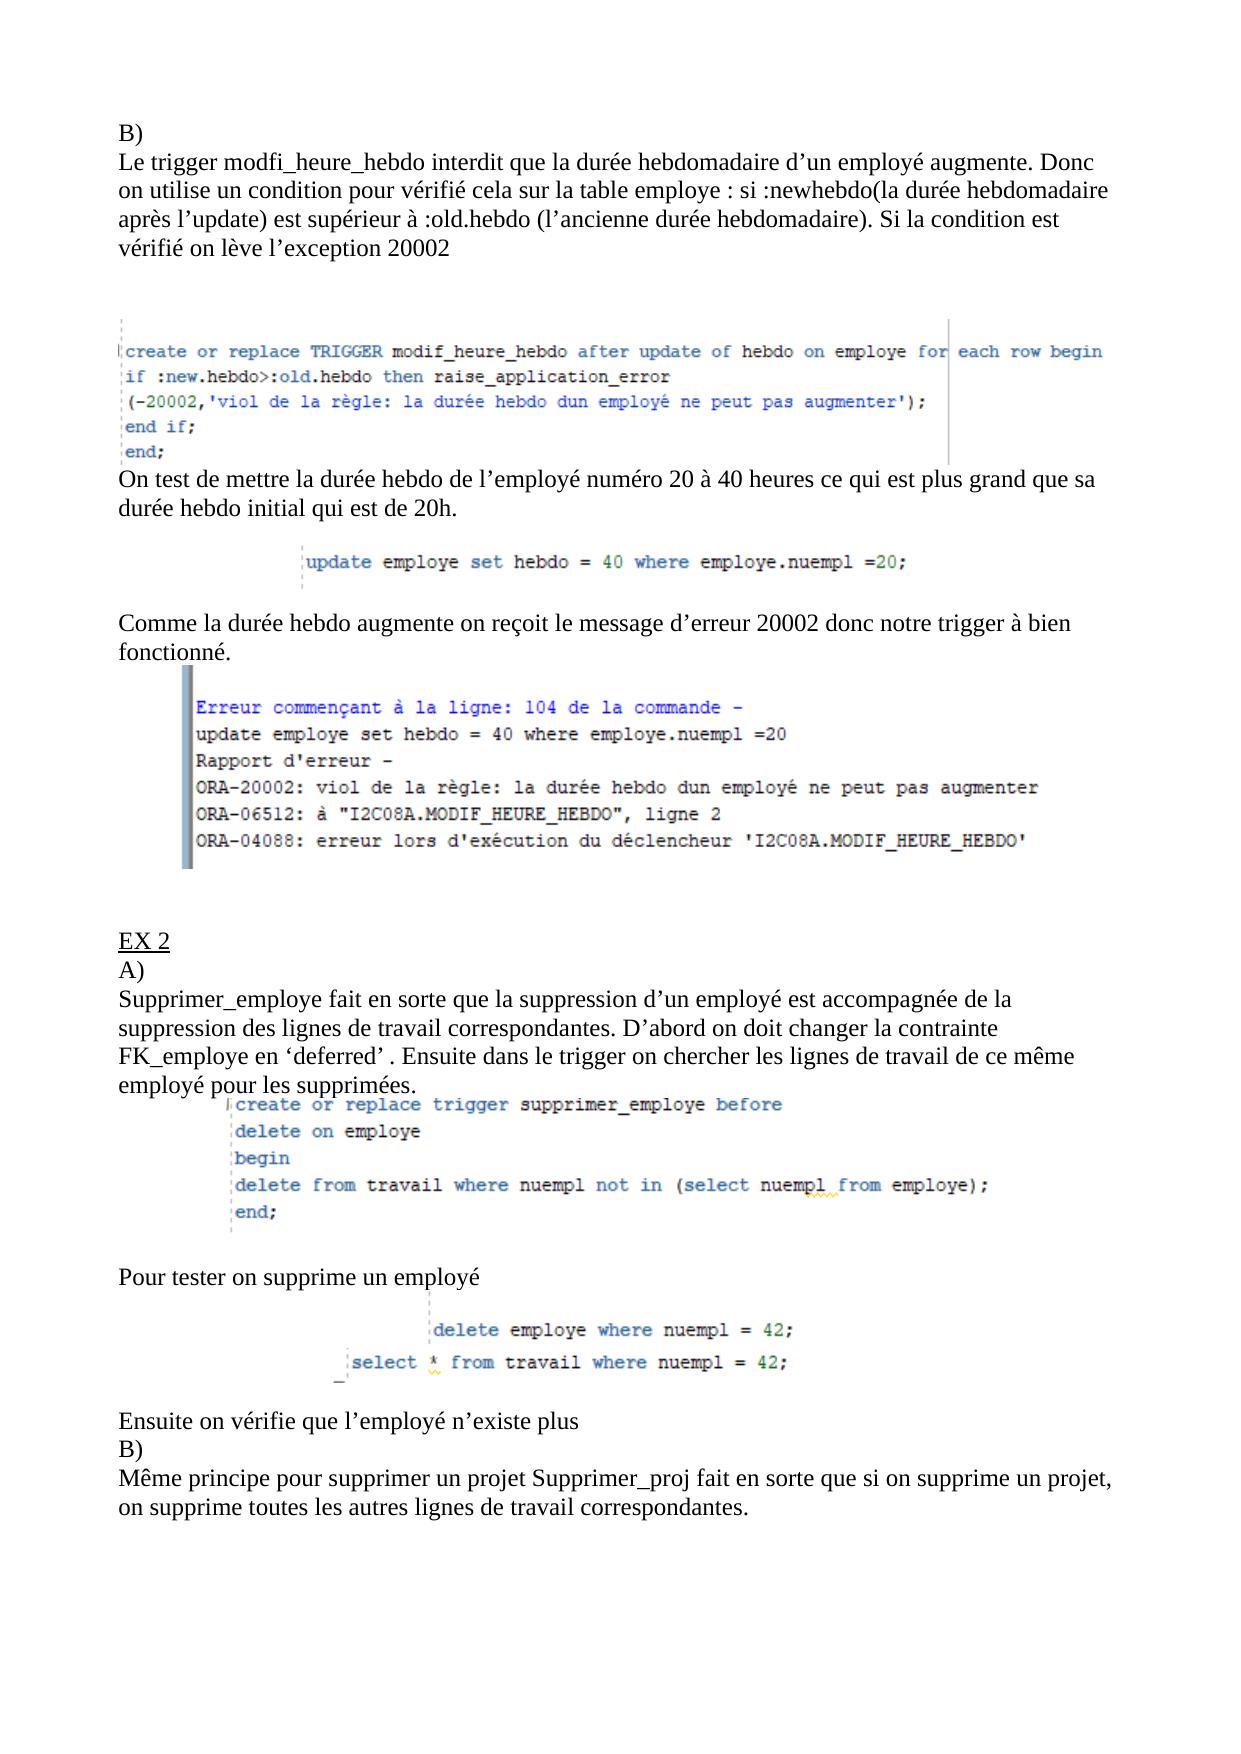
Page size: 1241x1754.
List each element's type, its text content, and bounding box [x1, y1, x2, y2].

text Pour tester on supprime un employé [118, 1262, 1122, 1291]
picture [226, 1098, 1014, 1234]
text Le trigger modfi_heure_hebdo interdit que la durée hebdomadaire d’un employé augmente. Donc on utilise un condition pour vérifié cela sur la table employe : si :newhebdo(la durée hebdomadaire après l’update) est supérieur à :old.hebdo (l’ancienne durée hebdomadaire). Si la condition est vérifié on lève l’exception 20002 [118, 147, 1122, 262]
text Même principe pour supprimer un projet Supprimer_proj fait en sorte que si on supprime un projet, on supprime toutes les autres lignes de travail correspondantes. [118, 1463, 1122, 1521]
text Supprimer_employe fait en sorte que la suppression d’un employé est accompagnée de la suppression des lignes de travail correspondantes. D’abord on doit changer la contrainte FK_employe en ‘deferred’ . Ensuite dans le trigger on chercher les lignes de travail de ce même employé pour les supprimées. [118, 984, 1122, 1099]
picture [333, 1348, 907, 1383]
picture [176, 665, 1064, 869]
text B) [118, 1434, 1122, 1463]
text EX 2 [118, 926, 1122, 955]
text Ensuite on vérifie que l’employé n’existe plus [118, 1406, 1122, 1434]
picture [297, 541, 943, 594]
text B) [118, 118, 1122, 147]
text A) [118, 955, 1122, 984]
text On test de mettre la durée hebdo de l’employé numéro 20 à 40 heures ce qui est plus grand que sa durée hebdo initial qui est de 20h. [118, 465, 1122, 522]
picture [118, 319, 1123, 465]
picture [421, 1290, 819, 1346]
text Comme la durée hebdo augmente on reçoit le message d’erreur 20002 donc notre trigger à bien fonctionné. [118, 608, 1122, 666]
